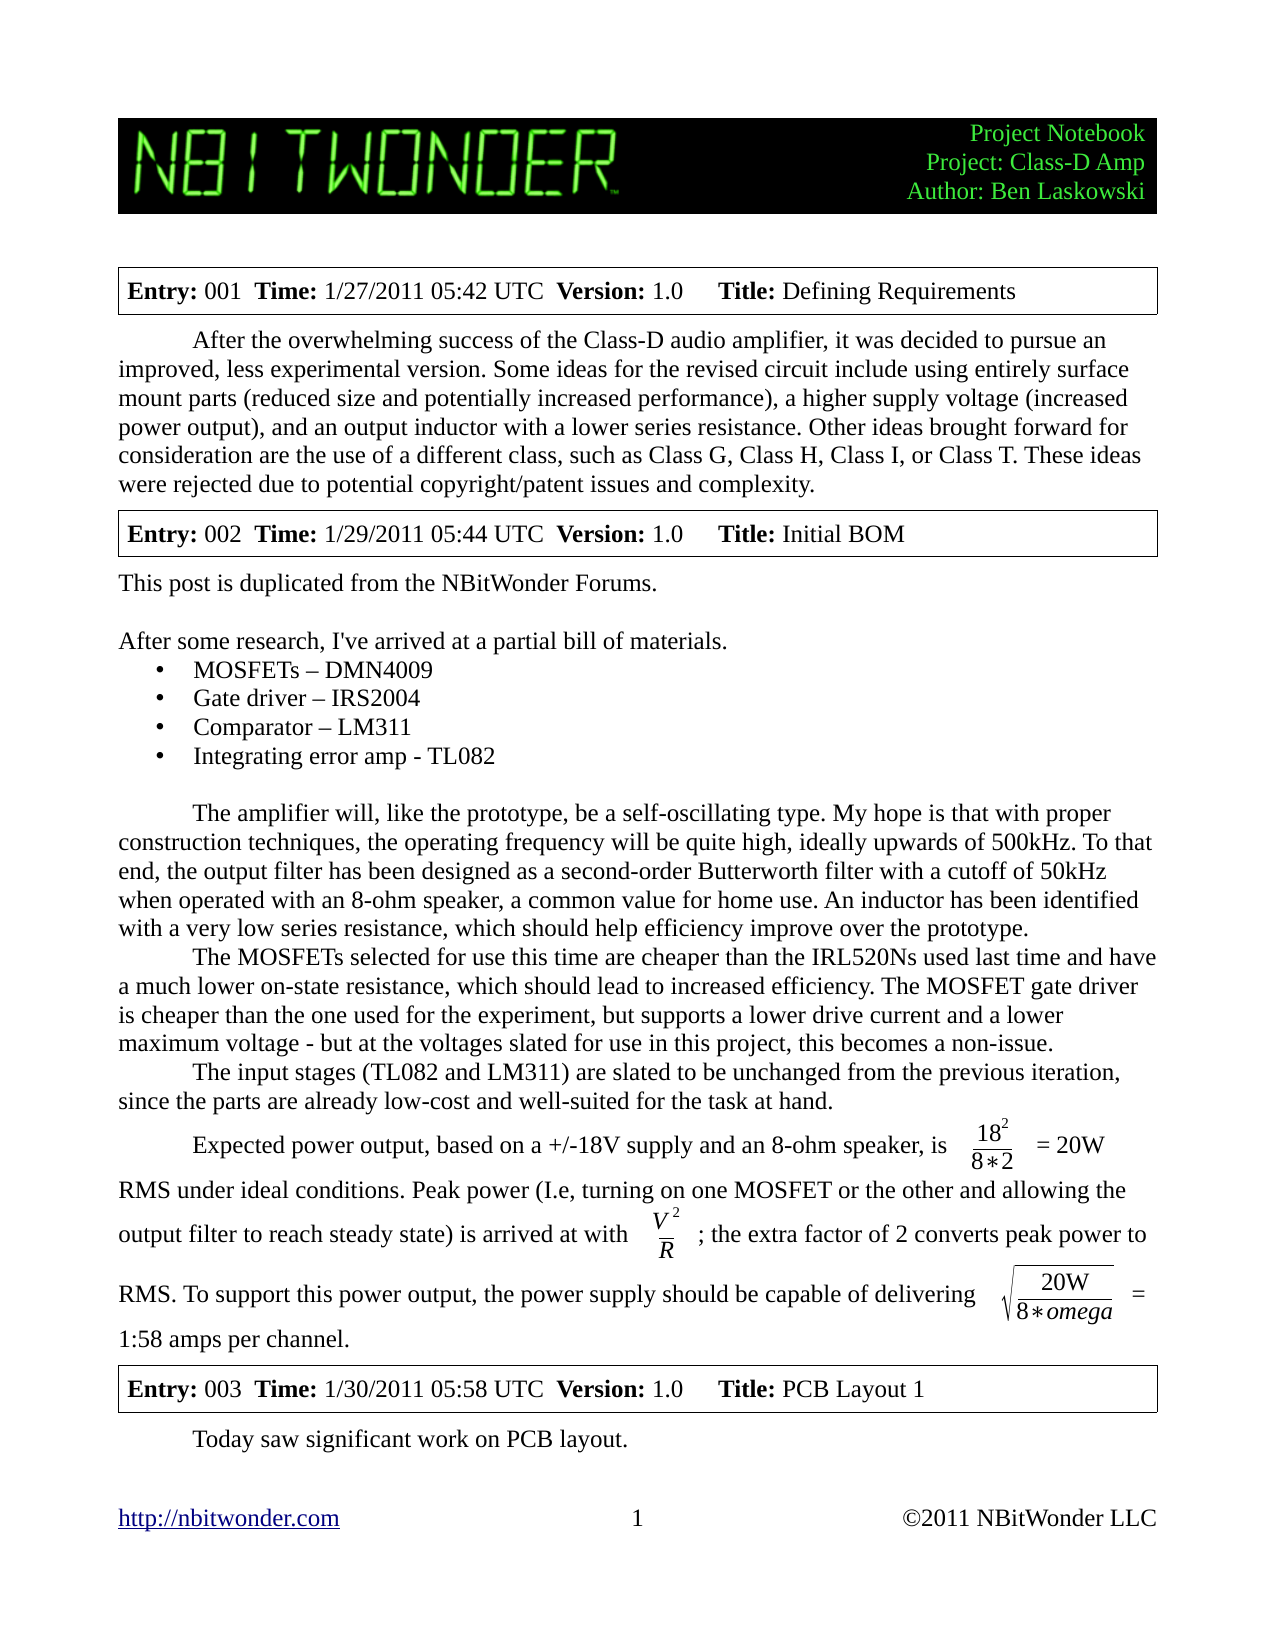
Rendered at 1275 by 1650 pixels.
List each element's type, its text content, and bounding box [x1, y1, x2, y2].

list Integrating error amp - TL082 [156, 741, 1157, 770]
list Comparator – LM311 [156, 712, 1157, 741]
text [119, 1366, 1157, 1412]
text [118, 1353, 1157, 1365]
text Author: Ben Laskowski [118, 176, 1145, 205]
text After some research, I've arrived at a partial bill of materials. [118, 626, 1157, 655]
text After the overwhelming success of the Class-D audio amplifier, it was decided to pursue an improved, less experimental version. Some ideas for the revised circuit include using entirely surface mount parts (reduced size and potentially increased performance), a higher supply voltage (increased power output), and an output inductor with a lower series resistance. Other ideas brought forward for consideration are the use of a different class, such as Class G, Class H, Class I, or Class T. These ideas were rejected due to potential copyright/patent issues and complexity. [118, 315, 1157, 498]
list MOSFETs – DMN4009 [156, 655, 1157, 683]
text The input stages (TL082 and LM311) are slated to be unchanged from the previous iteration, since the parts are already low-cost and well-suited for the task at hand. [118, 1057, 1157, 1115]
text [118, 255, 1157, 267]
text Project: Class-D Amp [620, 147, 1145, 176]
text Entry: 002 Time: 1/29/2011 05:44 UTC Version: 1.0 Title: Initial BOM [127, 519, 1148, 548]
text [118, 147, 133, 176]
picture [133, 128, 620, 197]
text Project Notebook [118, 118, 1145, 147]
text [118, 498, 1157, 510]
text Entry: 003 Time: 1/30/2011 05:58 UTC Version: 1.0 Title: PCB Layout 1 [127, 1374, 1148, 1403]
text [119, 511, 1157, 556]
text The amplifier will, like the prototype, be a self-oscillating type. My hope is that with proper construction techniques, the operating frequency will be quite high, ideally upwards of 500kHz. To that end, the output filter has been designed as a second-order Butterworth filter with a cutoff of 50kHz when operated with an 8-ohm speaker, a common value for home use. An inductor has been identified with a very low series resistance, which should help efficiency improve over the prototype. [118, 798, 1157, 942]
text Today saw significant work on PCB layout. [118, 1413, 1157, 1452]
text Entry: 001 Time: 1/27/2011 05:42 UTC Version: 1.0 Title: Defining Requirements [127, 276, 1148, 305]
text The MOSFETs selected for use this time are cheaper than the IRL520Ns used last time and have a much lower on-state resistance, which should lead to increased efficiency. The MOSFET gate driver is cheaper than the one used for the experiment, but supports a lower drive current and a lower maximum voltage - but at the voltages slated for use in this project, this becomes a non-issue. [118, 942, 1157, 1057]
text [119, 268, 1157, 314]
text Expected power output, based on a +/-18V supply and an 8-ohm speaker, is = 20W RMS under ideal conditions. Peak power (I.e, turning on one MOSFET or the other and allowing the output filter to reach steady state) is arrived at with ; the extra factor of 2 converts peak power to RMS. To support this power output, the power supply should be capable of delivering = 1:58 amps per channel. [118, 1115, 1157, 1353]
text This post is duplicated from the NBitWonder Forums. [118, 557, 1157, 597]
list Gate driver – IRS2004 [156, 683, 1157, 712]
